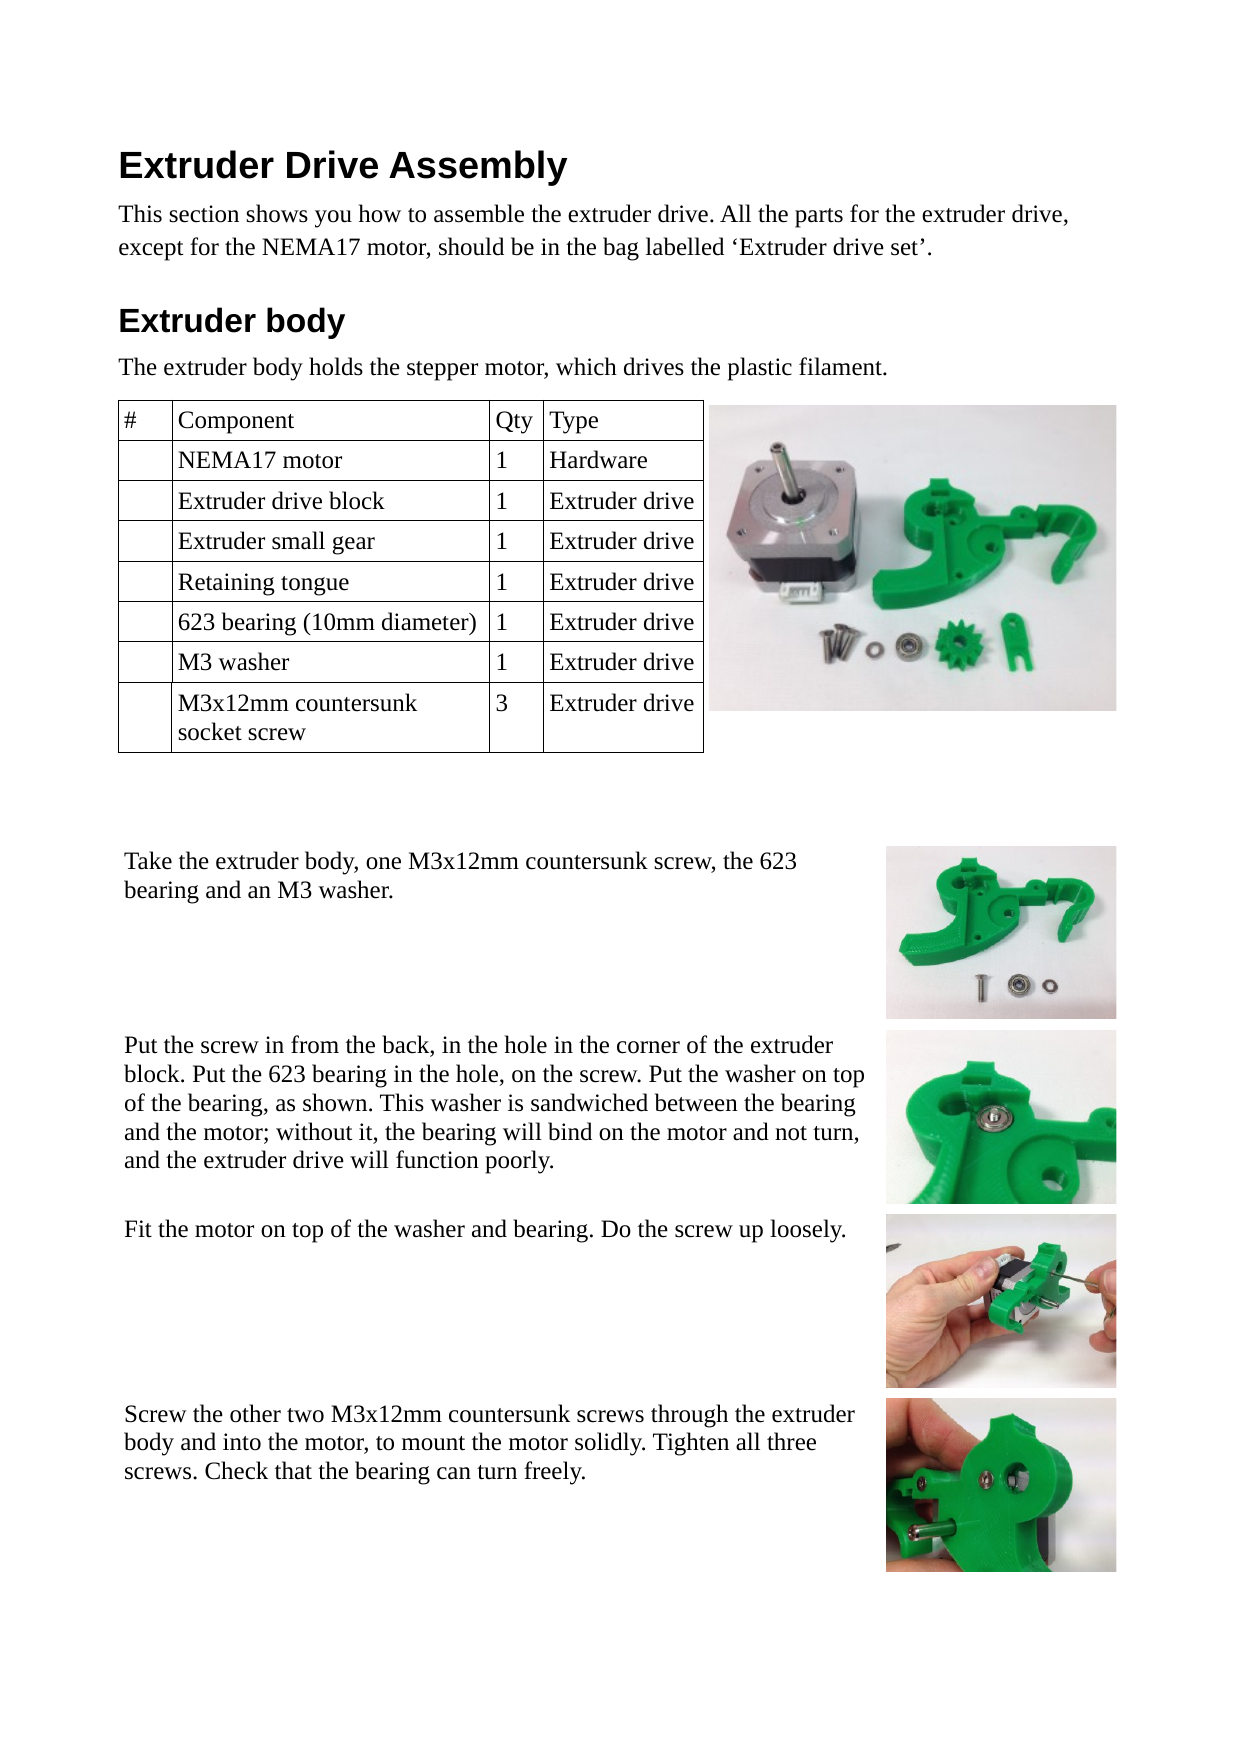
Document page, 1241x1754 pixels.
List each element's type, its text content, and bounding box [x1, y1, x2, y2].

picture [886, 1398, 1117, 1572]
table_cell [119, 562, 172, 601]
table_cell [880, 1209, 1122, 1393]
table_header Type [544, 401, 703, 440]
table_cell Extruder drive [544, 642, 703, 682]
table_cell [119, 521, 172, 561]
table_cell 1 [490, 441, 543, 480]
picture [708, 405, 1117, 711]
table_cell NEMA17 motor [173, 441, 489, 480]
table_cell [119, 683, 171, 752]
table_cell [543, 753, 703, 793]
table_cell Fit the motor on top of the washer and bearing. Do the screw up loosely. [118, 1209, 880, 1393]
table_header [880, 841, 1122, 1025]
table_header # [119, 401, 172, 440]
table_cell Extruder small gear [173, 521, 489, 561]
table_cell [490, 753, 543, 793]
table_cell Extruder drive [544, 521, 703, 561]
table_cell [119, 441, 172, 480]
table_cell Extruder drive [544, 562, 703, 601]
table_cell Extruder drive [544, 602, 703, 641]
table_header Qty [490, 401, 543, 440]
table_cell Extruder drive block [173, 481, 489, 520]
table_cell 1 [490, 521, 543, 561]
table_header Take the extruder body, one M3x12mm countersunk screw, the 623 bearing and an M3 washer. [118, 841, 880, 1025]
table_cell Extruder drive [544, 683, 703, 752]
table_header [703, 400, 1122, 793]
picture [886, 1214, 1117, 1388]
table_cell Put the screw in from the back, in the hole in the corner of the extruder block. Put the 623 bearing in the hole, on the screw. Put the washer on top of the bearing, as shown. This washer is sandwiched between the bearing and the motor; without it, the bearing will bind on the motor and not turn, and the extruder drive will function poorly. [118, 1025, 880, 1209]
table_cell [119, 602, 172, 641]
table_cell Hardware [544, 441, 703, 480]
text The extruder body holds the stepper motor, which drives the plastic filament. [118, 352, 1122, 381]
table_cell [119, 481, 172, 520]
table_cell Extruder drive [544, 481, 703, 520]
table_cell 1 [490, 562, 543, 601]
table_cell 3 [490, 683, 543, 752]
table_cell [172, 753, 489, 793]
table_cell 1 [490, 642, 543, 682]
text This section shows you how to assemble the extruder drive. All the parts for the extruder drive, except for the NEMA17 motor, should be in the bag labelled ‘Extruder drive set’. [118, 199, 1122, 261]
table_cell 1 [490, 481, 543, 520]
table_cell M3 washer [173, 642, 489, 682]
table_cell 623 bearing (10mm diameter) [173, 602, 489, 641]
table_cell 1 [490, 602, 543, 641]
subtitle Extruder Drive Assembly [118, 143, 1122, 187]
table_cell Retaining tongue [173, 562, 489, 601]
table_cell Screw the other two M3x12mm countersunk screws through the extruder body and into the motor, to mount the motor solidly. Tighten all three screws. Check that the bearing can turn freely. [118, 1393, 880, 1577]
picture [886, 1030, 1117, 1204]
subtitle Extruder body [118, 301, 1122, 339]
picture [886, 846, 1117, 1019]
table_cell [880, 1025, 1122, 1209]
table_cell [880, 1393, 1122, 1577]
table_cell [118, 753, 172, 793]
table_header Component [173, 401, 489, 440]
table_cell [119, 642, 172, 682]
table_cell M3x12mm countersunk socket screw [172, 683, 489, 752]
